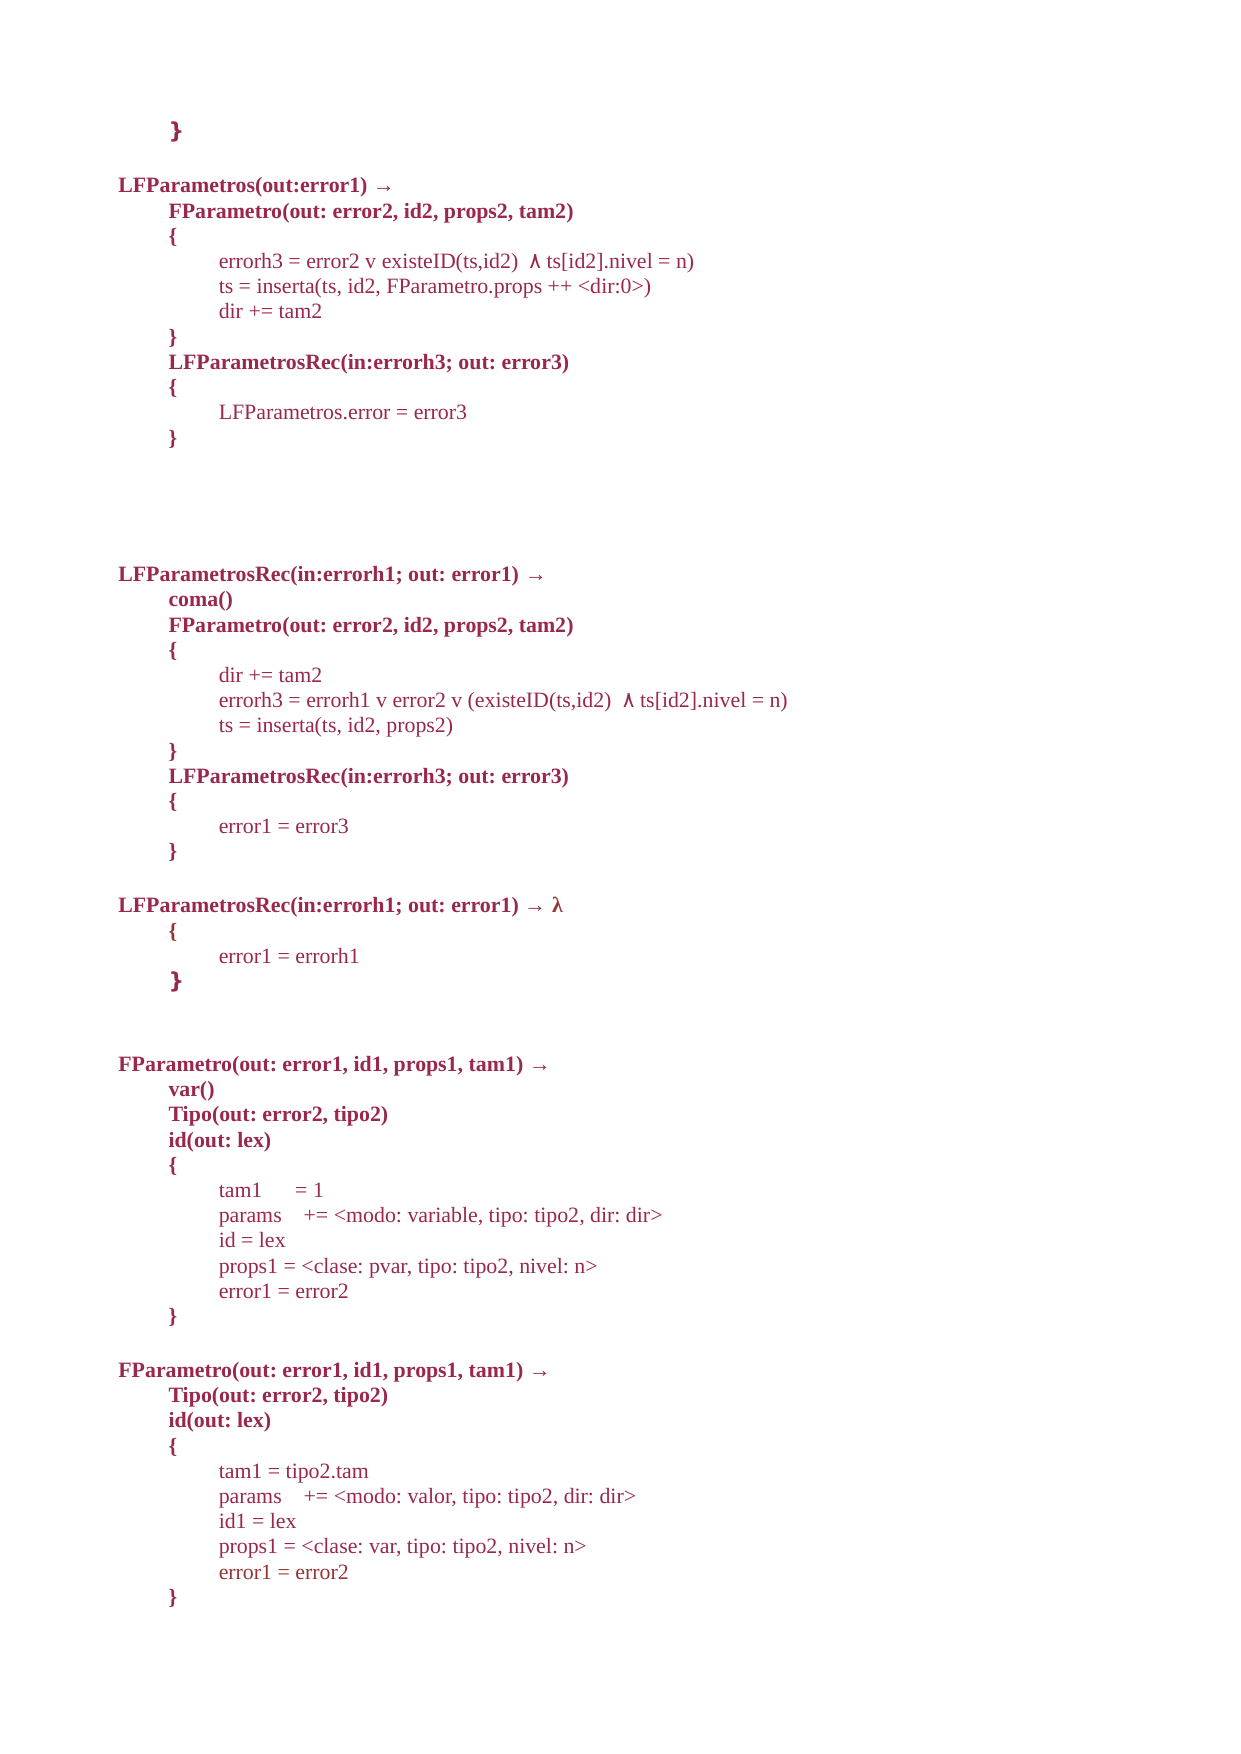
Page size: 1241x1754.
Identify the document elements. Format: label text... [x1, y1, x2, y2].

text } [168, 424, 1122, 450]
text params += <modo: variable, tipo: tipo2, dir: dir> [168, 1202, 1122, 1227]
text Tipo(out: error2, tipo2) [118, 1101, 1122, 1127]
text id(out: lex) [118, 1127, 1122, 1152]
text ts = inserta(ts, id2, props2) [168, 712, 1122, 738]
text error1 = errorh1 [168, 943, 1122, 968]
text id = lex [168, 1227, 1122, 1253]
text } [168, 968, 1122, 993]
text { [168, 1433, 1122, 1458]
text props1 = <clase: pvar, tipo: tipo2, nivel: n> [168, 1253, 1122, 1278]
text dir += tam2 [168, 298, 1122, 324]
text { [168, 223, 1122, 248]
text tam1 = 1 [168, 1177, 1122, 1202]
text props1 = <clase: var, tipo: tipo2, nivel: n> [168, 1533, 1122, 1559]
text FParametro(out: error2, id2, props2, tam2) [168, 198, 1122, 223]
text LFParametrosRec(in:errorh1; out: error1) → [118, 561, 1122, 586]
text errorh3 = error2 v existeID(ts,id2) ٨ ts[id2].nivel = n) [168, 248, 1122, 273]
text LFParametros.error = error3 [168, 399, 1122, 424]
text } [168, 118, 1122, 144]
text Tipo(out: error2, tipo2) [118, 1382, 1122, 1407]
text FParametro(out: error1, id1, props1, tam1) → [118, 1357, 1122, 1382]
text error1 = error2 [168, 1559, 1122, 1584]
text } [168, 324, 1122, 349]
text { [168, 637, 1122, 662]
text { [168, 374, 1122, 399]
text FParametro(out: error1, id1, props1, tam1) → [118, 1051, 1122, 1076]
text { [168, 918, 1122, 943]
text } [168, 838, 1122, 864]
text ts = inserta(ts, id2, FParametro.props ++ <dir:0>) [168, 273, 1122, 298]
text dir += tam2 [168, 662, 1122, 687]
text LFParametros(out:error1) → [118, 172, 1122, 198]
text id1 = lex [168, 1508, 1122, 1533]
text params += <modo: valor, tipo: tipo2, dir: dir> [168, 1483, 1122, 1508]
text tam1 = tipo2.tam [168, 1458, 1122, 1483]
text errorh3 = errorh1 v error2 v (existeID(ts,id2) ٨ ts[id2].nivel = n) [168, 687, 1122, 712]
text FParametro(out: error2, id2, props2, tam2) [168, 612, 1122, 637]
text var() [118, 1076, 1122, 1101]
text error1 = error2 [168, 1278, 1122, 1303]
text } [168, 738, 1122, 763]
text coma() [118, 586, 1122, 612]
text id(out: lex) [118, 1407, 1122, 1433]
text } [168, 1303, 1122, 1328]
text } [168, 1584, 1122, 1609]
text error1 = error3 [168, 813, 1122, 838]
text { [168, 788, 1122, 813]
text { [168, 1152, 1122, 1177]
text LFParametrosRec(in:errorh1; out: error1) → λ [118, 892, 1122, 918]
text LFParametrosRec(in:errorh3; out: error3) [168, 763, 1122, 788]
text LFParametrosRec(in:errorh3; out: error3) [168, 349, 1122, 374]
